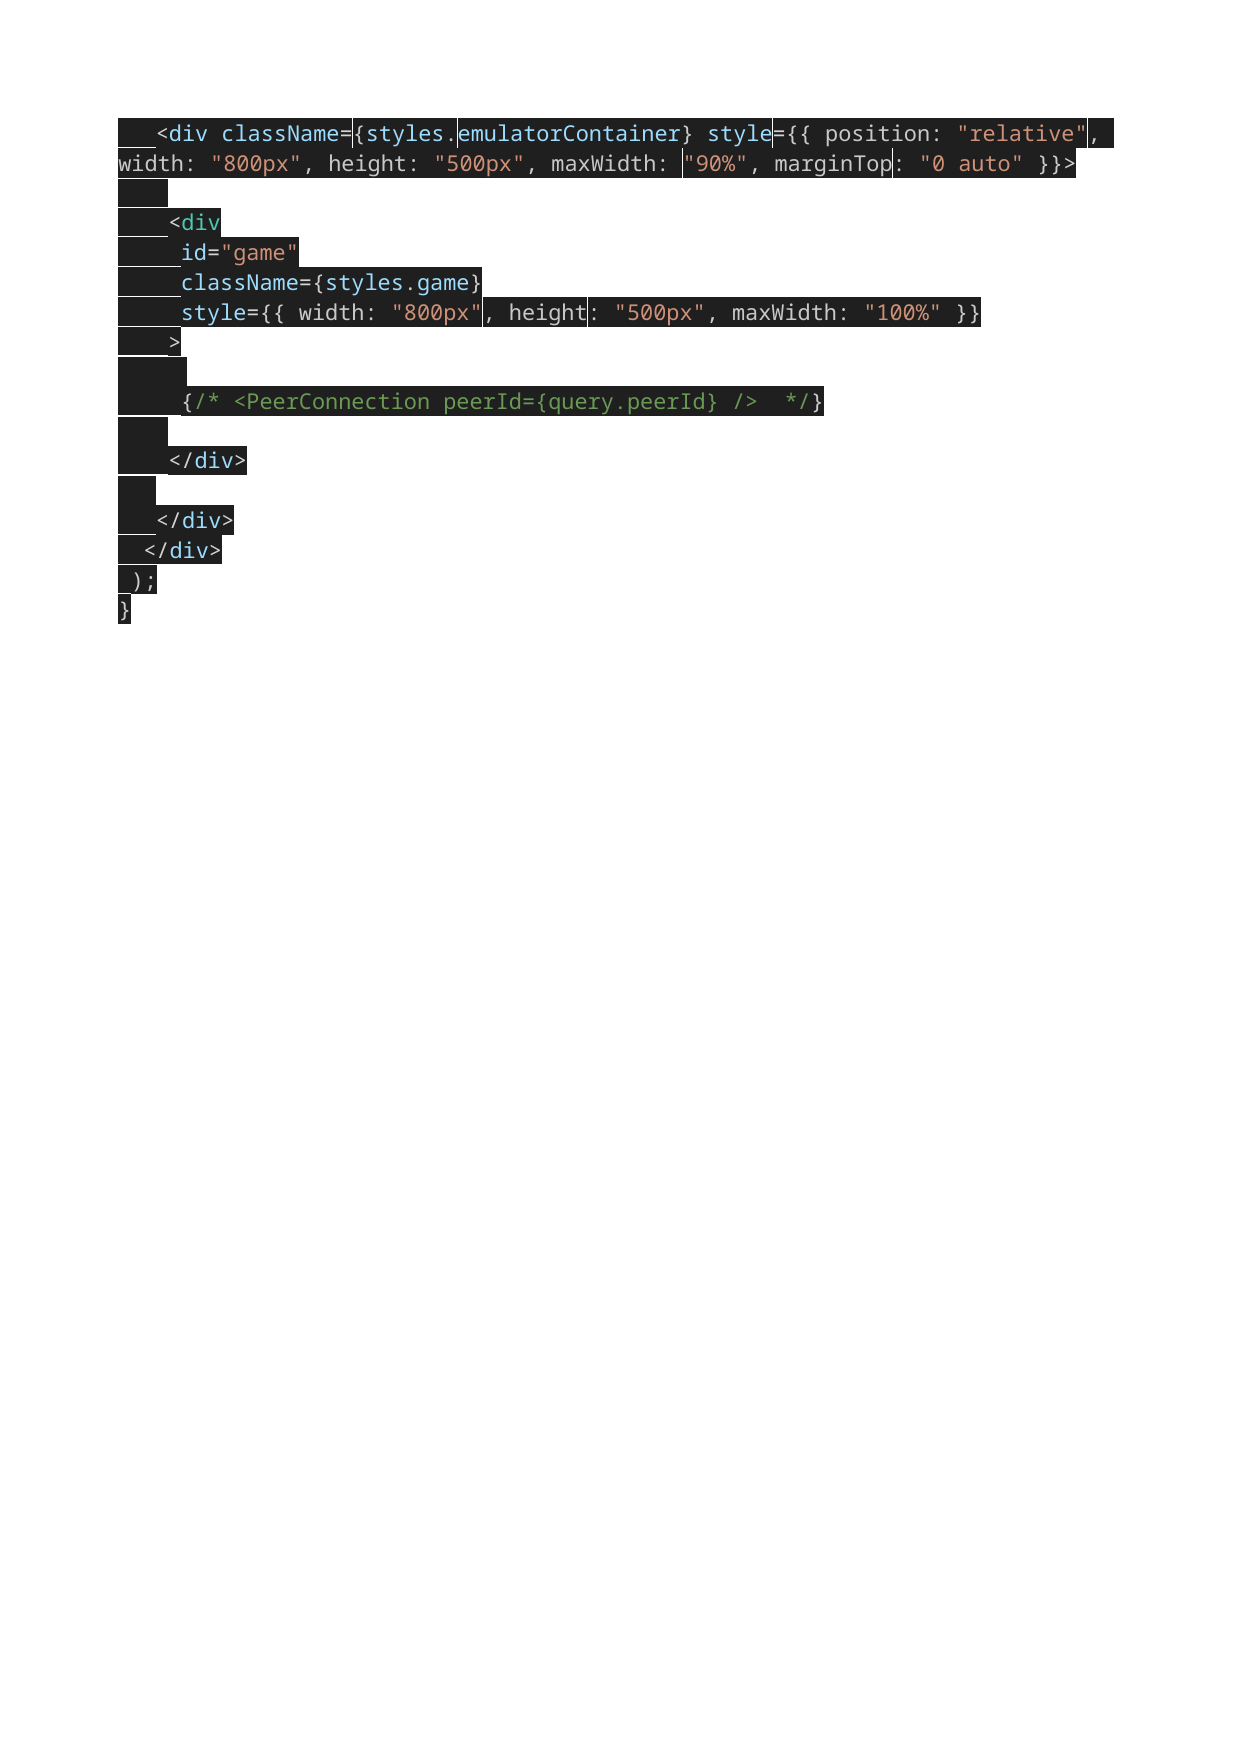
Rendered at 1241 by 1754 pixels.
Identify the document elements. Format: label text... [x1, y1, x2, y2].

text <div [118, 207, 1122, 237]
text style={{ width: "800px", height: "500px", maxWidth: "100%" }} [118, 297, 1122, 327]
text ); [118, 564, 1122, 594]
text </div> [118, 535, 1122, 564]
text > [118, 327, 1122, 356]
text {/* <PeerConnection peerId={query.peerId} /> */} [118, 386, 1122, 416]
text <div className={styles.emulatorContainer} style={{ position: "relative", width: "800px", height: "500px", maxWidth: "90%", marginTop: "0 auto" }}> [118, 118, 1122, 178]
text } [118, 594, 1122, 624]
text className={styles.game} [118, 267, 1122, 297]
text id="game" [118, 237, 1122, 267]
text </div> [118, 505, 1122, 535]
text </div> [118, 446, 1122, 475]
